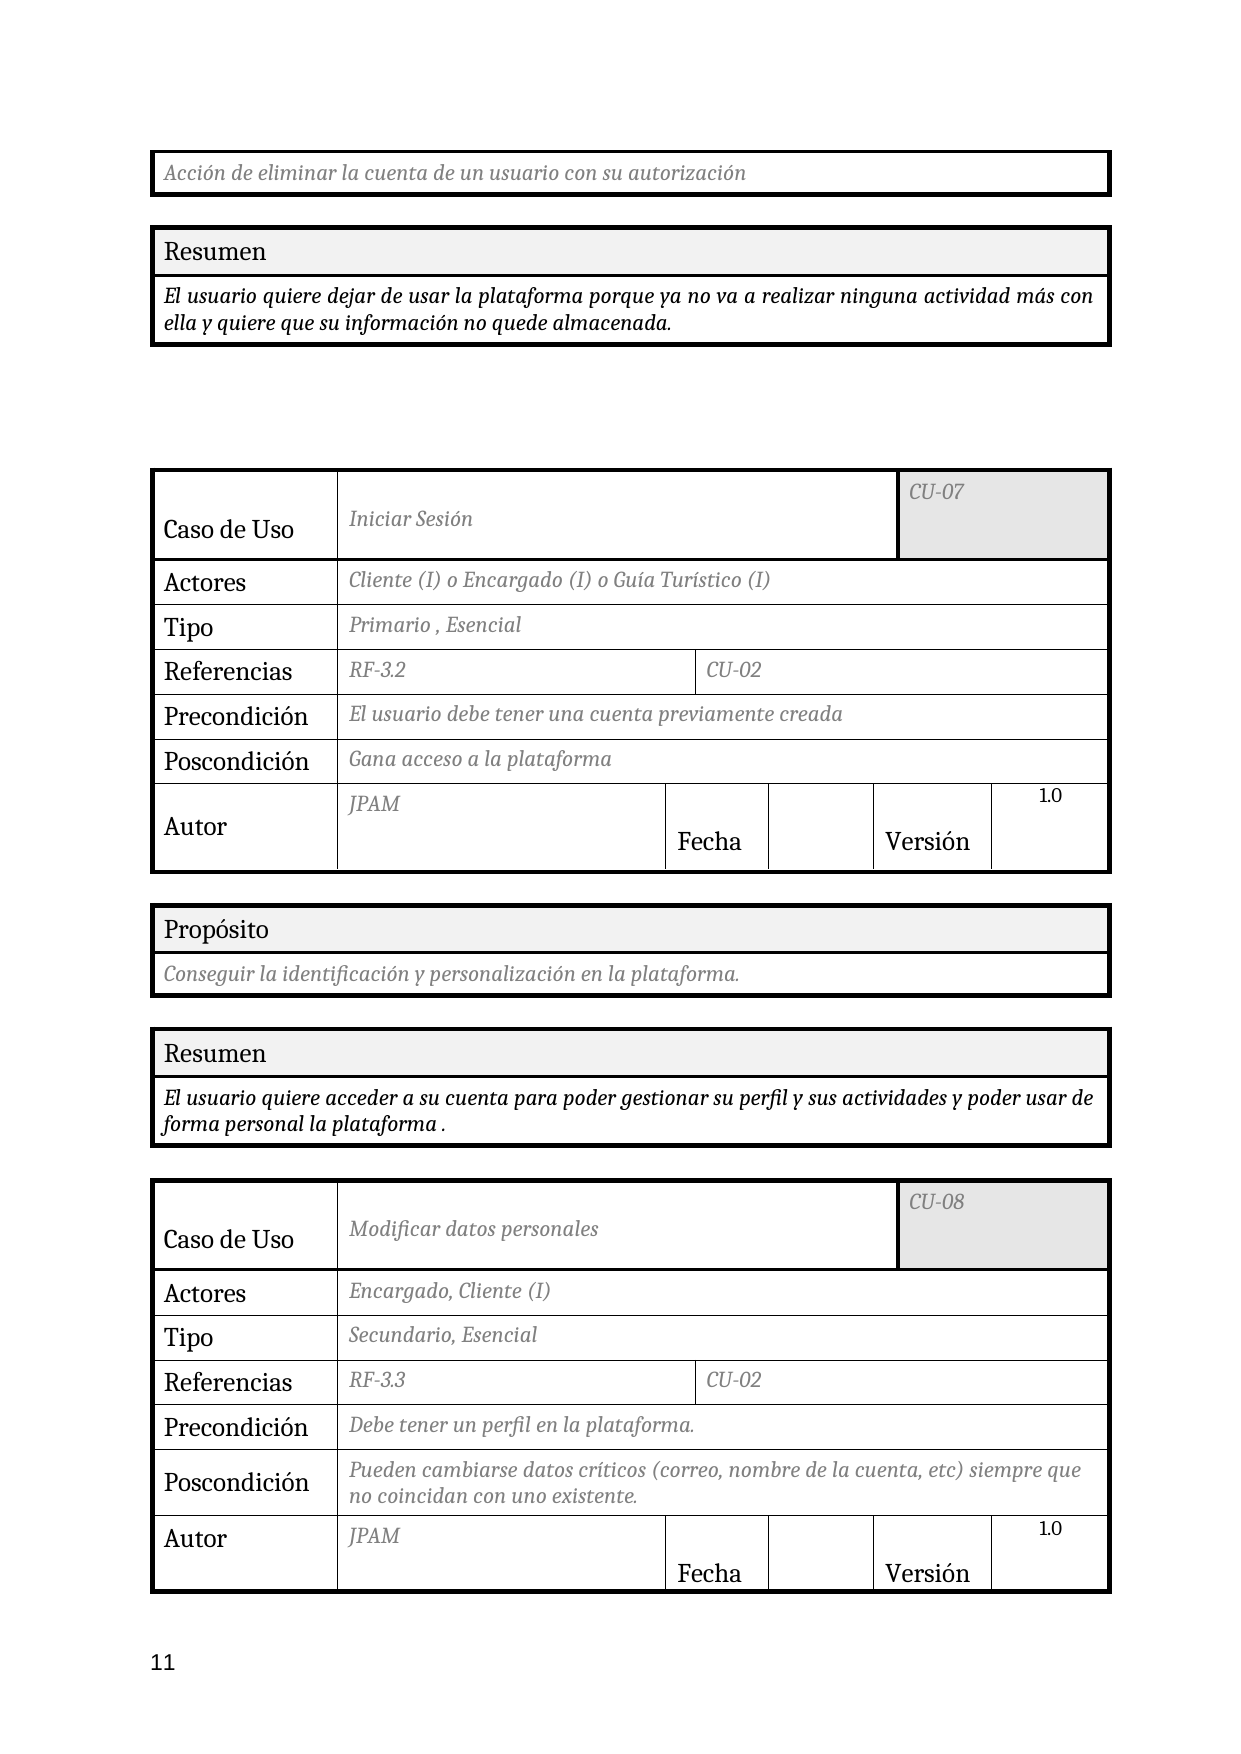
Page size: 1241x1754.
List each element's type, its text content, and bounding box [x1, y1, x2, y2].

table_header CU-08 [900, 1183, 1107, 1268]
table_cell 1.0 [992, 1516, 1107, 1589]
table_cell Tipo [155, 1316, 337, 1360]
table_cell Pueden cambiarse datos críticos (correo, nombre de la cuenta, etc) siempre que no coincidan con uno existente. [338, 1450, 1107, 1515]
table_cell Encargado, Cliente (I) [338, 1271, 1107, 1315]
table_cell Gana acceso a la plataforma [338, 740, 1107, 783]
table_cell CU-02 [696, 1361, 1107, 1404]
table_cell Referencias [155, 650, 337, 694]
table_cell Versión [874, 784, 991, 869]
table_cell Fecha [666, 1516, 768, 1589]
table_cell JPAM [338, 784, 665, 869]
table_cell Poscondición [155, 740, 337, 783]
table_cell Secundario, Esencial [338, 1316, 1107, 1360]
table_header Caso de Uso [155, 472, 337, 558]
table_cell El usuario debe tener una cuenta previamente creada [338, 695, 1107, 738]
table_cell Referencias [155, 1361, 337, 1404]
table_cell Primario , Esencial [338, 605, 1107, 649]
table_header CU-07 [900, 472, 1107, 558]
table_header Caso de Uso [155, 1183, 337, 1268]
table_header Propósito [155, 908, 1107, 951]
table_cell Tipo [155, 605, 337, 649]
table_cell Conseguir la identificación y personalización en la plataforma. [155, 954, 1107, 993]
table_cell RF-3.2 [338, 650, 695, 694]
table_cell 1.0 [992, 784, 1107, 869]
table_cell Acción de eliminar la cuenta de un usuario con su autorización [155, 153, 1107, 192]
table_header Resumen [155, 1031, 1107, 1075]
table_cell Precondición [155, 1405, 337, 1449]
table_cell Actores [155, 1271, 337, 1315]
table_cell RF-3.3 [338, 1361, 695, 1404]
table_header Iniciar Sesión [338, 472, 896, 558]
table_header Modificar datos personales [338, 1183, 896, 1268]
table_cell Versión [874, 1516, 991, 1589]
table_cell Debe tener un perfil en la plataforma. [338, 1405, 1107, 1449]
table_cell Actores [155, 561, 337, 604]
table_cell Fecha [666, 784, 768, 869]
table_cell El usuario quiere dejar de usar la plataforma porque ya no va a realizar ninguna actividad más con ella y quiere que su información no quede almacenada. [155, 277, 1107, 342]
table_cell Precondición [155, 695, 337, 738]
table_cell CU-02 [696, 650, 1107, 694]
table_cell El usuario quiere acceder a su cuenta para poder gestionar su perfil y sus actividades y poder usar de forma personal la plataforma . [155, 1078, 1107, 1143]
table_cell JPAM [338, 1516, 665, 1589]
table_cell Cliente (I) o Encargado (I) o Guía Turístico (I) [338, 561, 1107, 604]
table_cell [769, 784, 873, 869]
table_cell Poscondición [155, 1450, 337, 1515]
table_header Resumen [155, 230, 1107, 274]
table_cell [769, 1516, 873, 1589]
table_cell Autor [155, 1516, 337, 1589]
table_cell Autor [155, 784, 337, 869]
